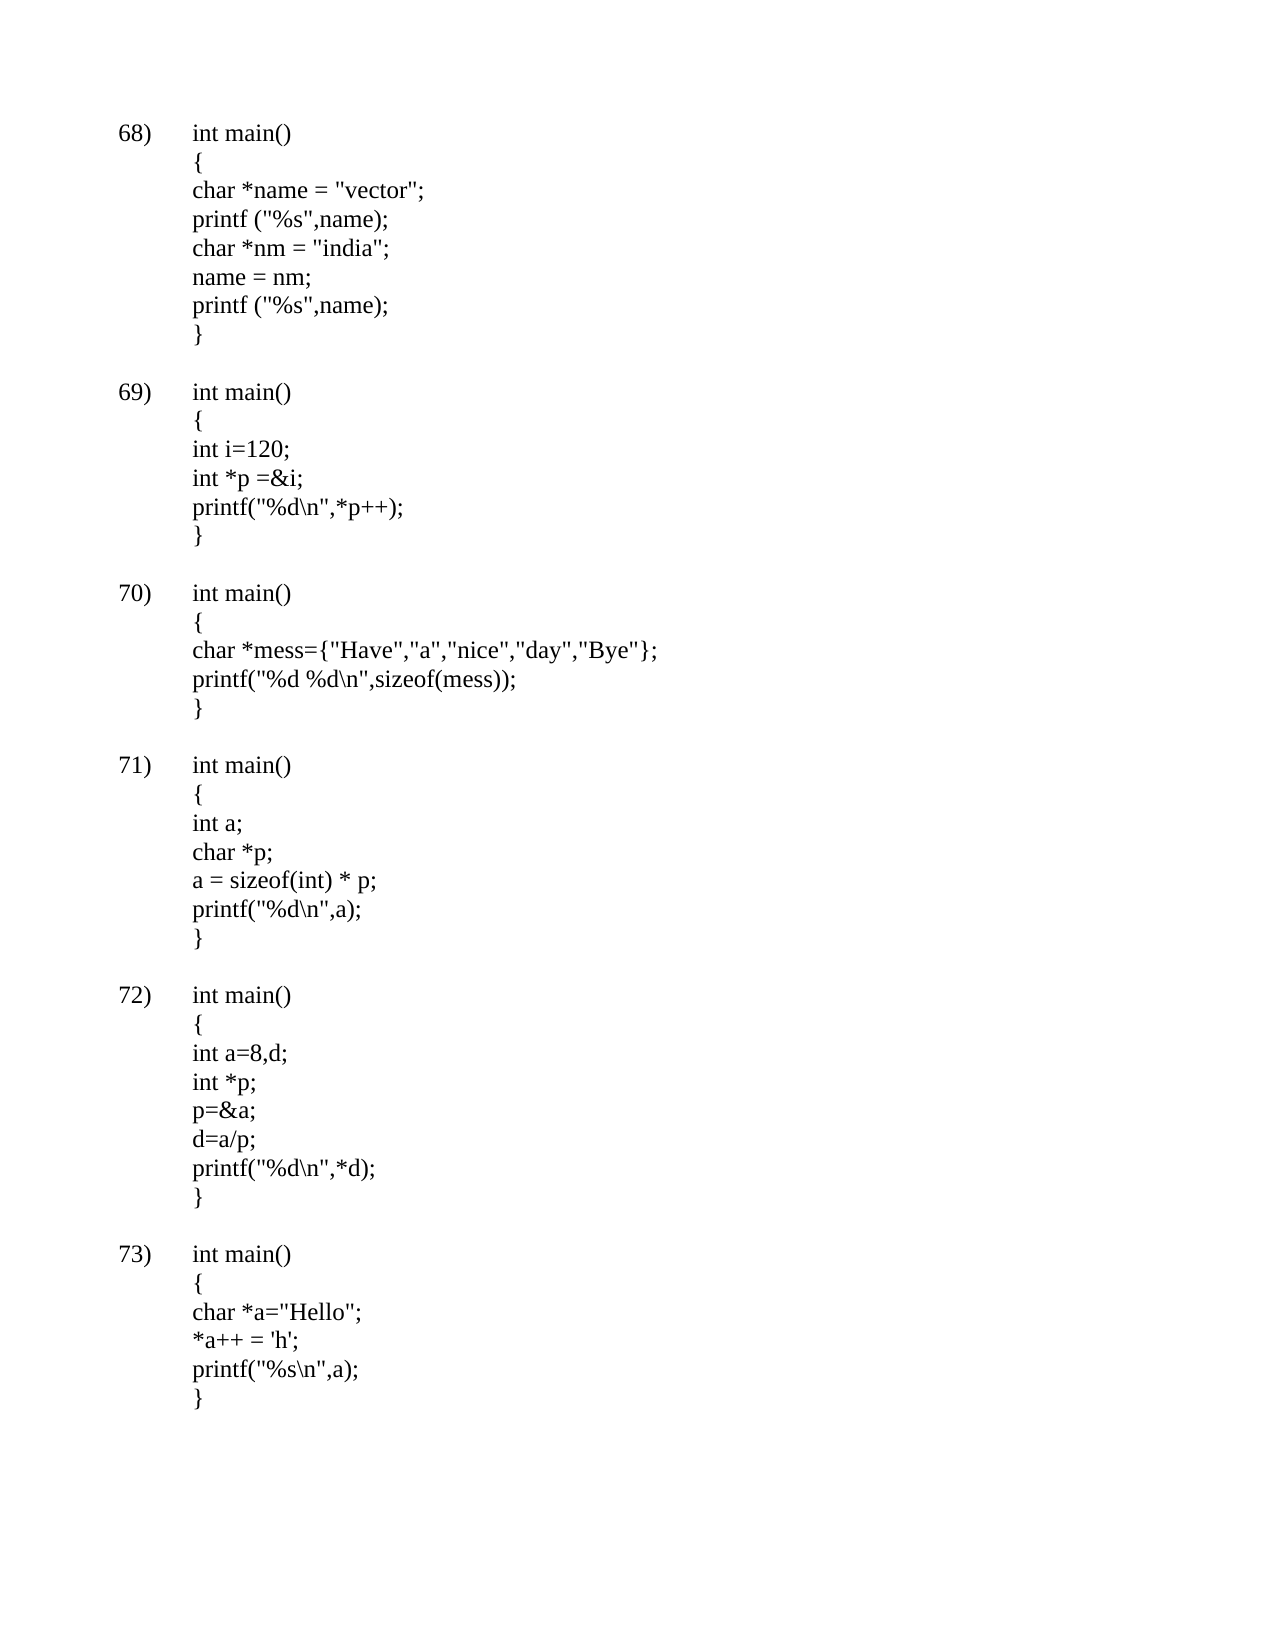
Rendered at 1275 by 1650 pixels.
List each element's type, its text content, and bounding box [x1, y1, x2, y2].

text *a++ = 'h'; [118, 1326, 1157, 1354]
text int a=8,d; [118, 1038, 1157, 1067]
text printf("%d %d\n",sizeof(mess)); [118, 664, 1157, 693]
text 68) int main() [118, 118, 1157, 147]
text 69) int main() [118, 377, 1157, 406]
text int *p; [118, 1067, 1157, 1096]
text } [118, 319, 1157, 348]
text printf ("%s",name); [118, 204, 1157, 233]
text { [118, 779, 1157, 808]
text d=a/p; [118, 1124, 1157, 1153]
text printf ("%s",name); [118, 291, 1157, 319]
text char *p; [118, 837, 1157, 866]
text 71) int main() [118, 751, 1157, 779]
text } [118, 693, 1157, 722]
text printf("%d\n",*p++); [118, 492, 1157, 521]
text { [118, 406, 1157, 434]
text char *mess={"Have","a","nice","day","Bye"}; [118, 636, 1157, 664]
text a = sizeof(int) * p; [118, 866, 1157, 894]
text { [118, 147, 1157, 176]
text int a; [118, 808, 1157, 837]
text } [118, 521, 1157, 549]
text int i=120; [118, 434, 1157, 463]
text printf("%d\n",*d); [118, 1153, 1157, 1182]
text } [118, 1182, 1157, 1211]
text int *p =&i; [118, 463, 1157, 492]
text 70) int main() [118, 578, 1157, 607]
text char *a="Hello"; [118, 1297, 1157, 1326]
text } [118, 923, 1157, 952]
text { [118, 607, 1157, 636]
text char *nm = "india"; [118, 233, 1157, 262]
text name = nm; [118, 262, 1157, 291]
text p=&a; [118, 1096, 1157, 1124]
text 72) int main() [118, 981, 1157, 1009]
text { [118, 1268, 1157, 1297]
text printf("%d\n",a); [118, 894, 1157, 923]
text 73) int main() [118, 1239, 1157, 1268]
text printf("%s\n",a); [118, 1354, 1157, 1383]
text { [118, 1009, 1157, 1038]
text } [118, 1383, 1157, 1412]
text char *name = "vector"; [118, 176, 1157, 204]
